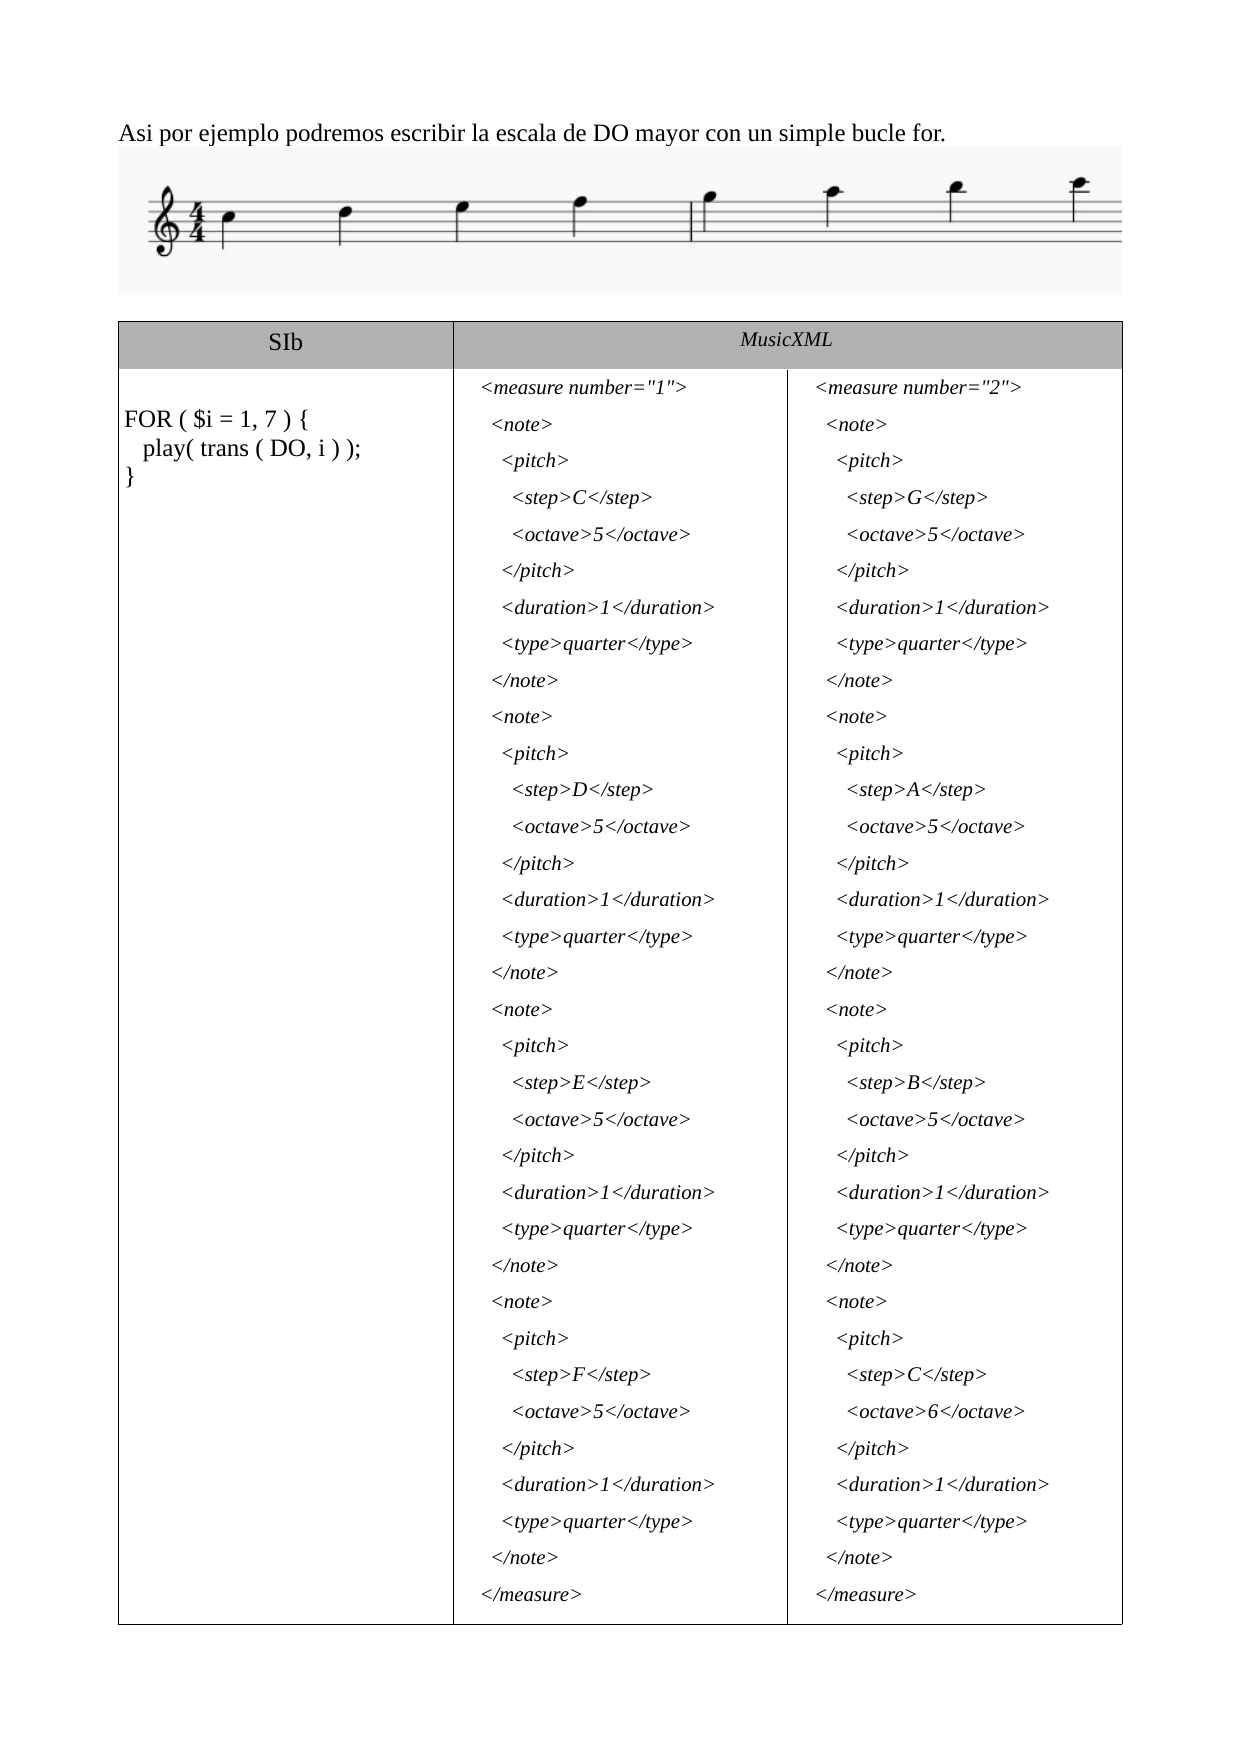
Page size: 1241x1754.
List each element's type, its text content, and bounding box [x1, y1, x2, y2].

table_cell FOR ( $i = 1, 7 ) { play( trans ( DO, i ) ); } [119, 370, 453, 1624]
table_cell <measure number="2"> <note> <pitch> <step>G</step> <octave>5</octave> </pitch> <duration>1</duration> <type>quarter</type> </note> <note> <pitch> <step>A</step> <octave>5</octave> </pitch> <duration>1</duration> <type>quarter</type> </note> <note> <pitch> <step>B</step> <octave>5</octave> </pitch> <duration>1</duration> <type>quarter</type> </note> <note> <pitch> <step>C</step> <octave>6</octave> </pitch> <duration>1</duration> <type>quarter</type> </note> </measure> [788, 370, 1122, 1624]
table_cell <measure number="1"> <note> <pitch> <step>C</step> <octave>5</octave> </pitch> <duration>1</duration> <type>quarter</type> </note> <note> <pitch> <step>D</step> <octave>5</octave> </pitch> <duration>1</duration> <type>quarter</type> </note> <note> <pitch> <step>E</step> <octave>5</octave> </pitch> <duration>1</duration> <type>quarter</type> </note> <note> <pitch> <step>F</step> <octave>5</octave> </pitch> <duration>1</duration> <type>quarter</type> </note> </measure> [454, 370, 787, 1624]
picture [118, 146, 1122, 293]
table_header MusicXML [454, 322, 1122, 369]
text Asi por ejemplo podremos escribir la escala de DO mayor con un simple bucle for. [118, 118, 1122, 146]
table_header SIb [119, 322, 453, 369]
